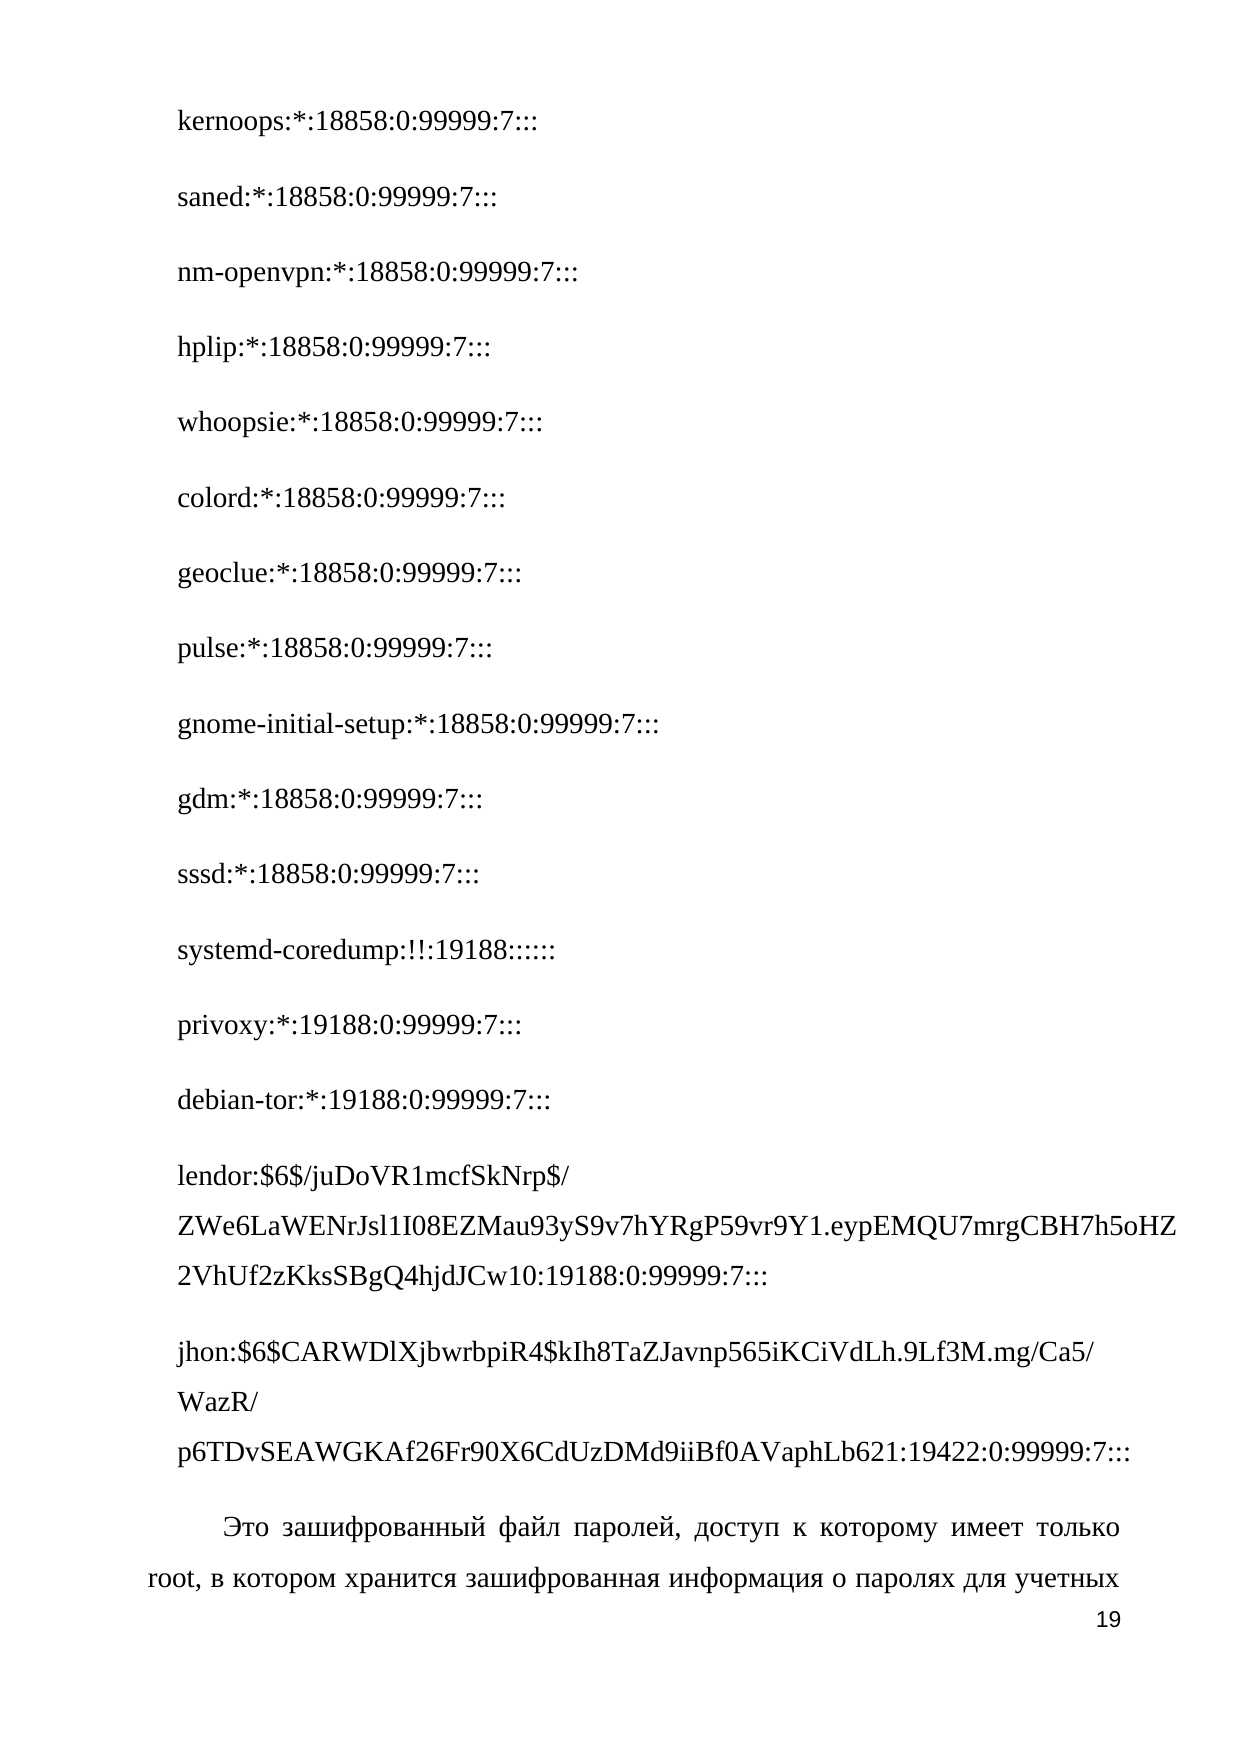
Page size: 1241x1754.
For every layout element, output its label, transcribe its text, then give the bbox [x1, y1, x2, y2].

text sssd:*:18858:0:99999:7::: [177, 856, 1184, 890]
text debian-tor:*:19188:0:99999:7::: [177, 1082, 1184, 1116]
text privoxy:*:19188:0:99999:7::: [177, 1007, 1184, 1041]
text kernoops:*:18858:0:99999:7::: [177, 103, 1184, 137]
text systemd-coredump:!!:19188:::::: [177, 932, 1184, 965]
text whoopsie:*:18858:0:99999:7::: [177, 404, 1184, 438]
text nm-openvpn:*:18858:0:99999:7::: [177, 254, 1184, 287]
text geoclue:*:18858:0:99999:7::: [177, 555, 1184, 589]
text jhon:$6$CARWDlXjbwrbpiR4$kIh8TaZJavnp565iKCiVdLh.9Lf3M.mg/Ca5/WazR/p6TDvSEAWGKAf26Fr90X6CdUzDMd9iiBf0AVaphLb621:19422:0:99999:7::: [177, 1334, 1184, 1468]
text gdm:*:18858:0:99999:7::: [177, 781, 1184, 815]
text hplip:*:18858:0:99999:7::: [177, 329, 1184, 363]
text gnome-initial-setup:*:18858:0:99999:7::: [177, 706, 1184, 739]
text lendor:$6$/juDoVR1mcfSkNrp$/ZWe6LaWENrJsl1I08EZMau93yS9v7hYRgP59vr9Y1.eypEMQU7mrgCBH7h5oHZ2VhUf2zKksSBgQ4hjdJCw10:19188:0:99999:7::: [177, 1158, 1184, 1292]
text pulse:*:18858:0:99999:7::: [177, 631, 1184, 664]
text colord:*:18858:0:99999:7::: [177, 480, 1184, 513]
text Это зашифрованный файл паролей, доступ к которому имеет только root, в котором хранится зашифрованная информация о паролях для учетных [148, 1509, 1121, 1593]
text saned:*:18858:0:99999:7::: [177, 179, 1184, 212]
